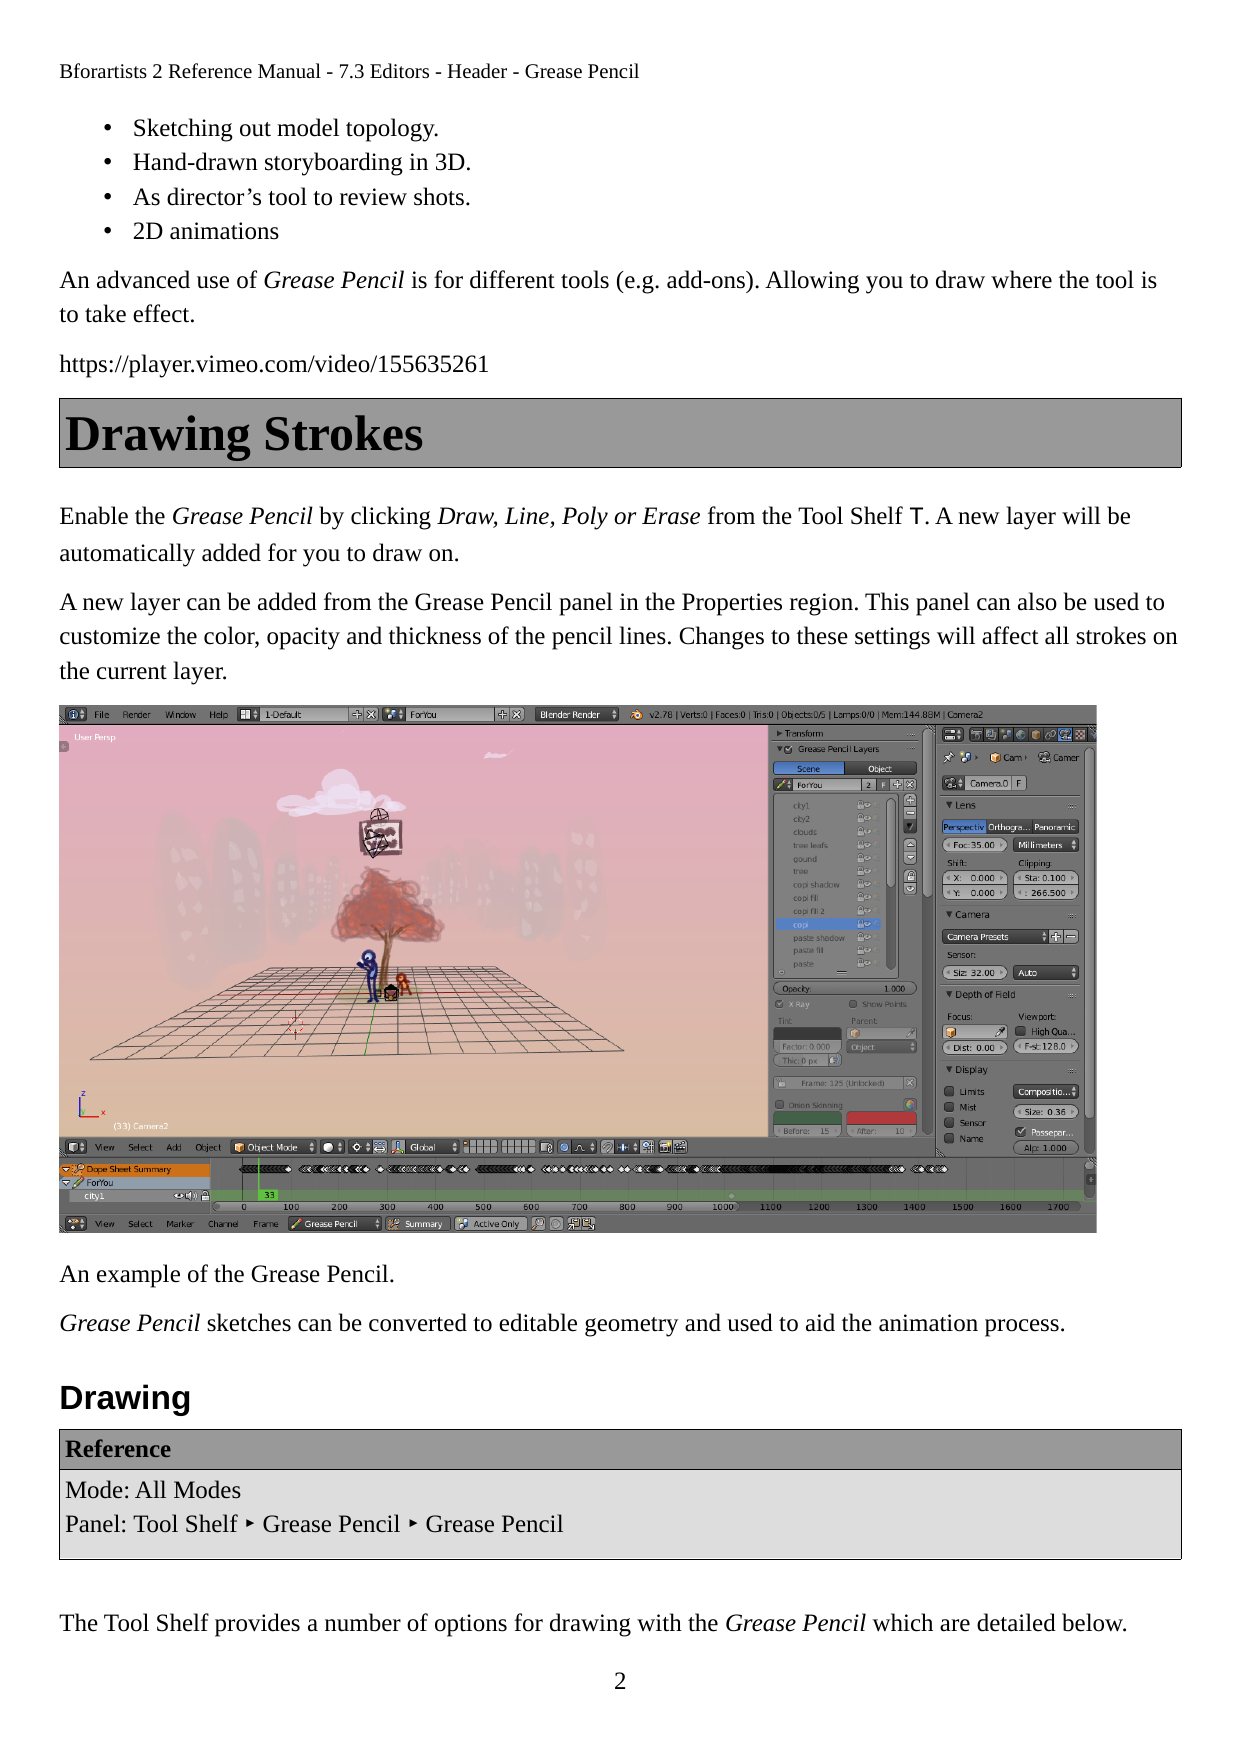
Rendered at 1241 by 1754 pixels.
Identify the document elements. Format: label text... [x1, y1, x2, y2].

text The Tool Shelf provides a number of options for drawing with the Grease Pencil which are detailed below. [59, 1608, 1181, 1636]
list Sketching out model topology. [103, 113, 1181, 141]
text Enable the Grease Pencil by clicking Draw, Line, Poly or Erase from the Tool Shelf T. A new layer will be automatically added for you to draw on. [59, 468, 1181, 567]
table_header Reference [60, 1430, 1181, 1469]
subtitle Drawing [59, 1378, 1181, 1416]
text An advanced use of Grease Pencil is for different tools (e.g. add-ons). Allowing you to draw where the tool is to take effect. [59, 265, 1181, 328]
text An example of the Grease Pencil. [59, 1259, 1181, 1287]
text A new layer can be added from the Grease Pencil panel in the Properties region. This panel can also be used to customize the color, opacity and thickness of the pencil lines. Changes to these settings will affect all strokes on the current layer. [59, 587, 1181, 685]
list 2D animations [103, 216, 1181, 245]
text https://player.vimeo.com/video/155635261 [59, 349, 1181, 377]
text Grease Pencil sketches can be converted to editable geometry and used to aid the animation process. [59, 1308, 1181, 1336]
list As director’s tool to review shots. [103, 182, 1181, 210]
list Hand-drawn storyboarding in 3D. [103, 147, 1181, 176]
table_header Drawing Strokes [60, 399, 1181, 467]
table_cell Mode: All Modes Panel: Tool Shelf ‣ Grease Pencil ‣ Grease Pencil [60, 1470, 1181, 1558]
picture [59, 705, 1097, 1233]
